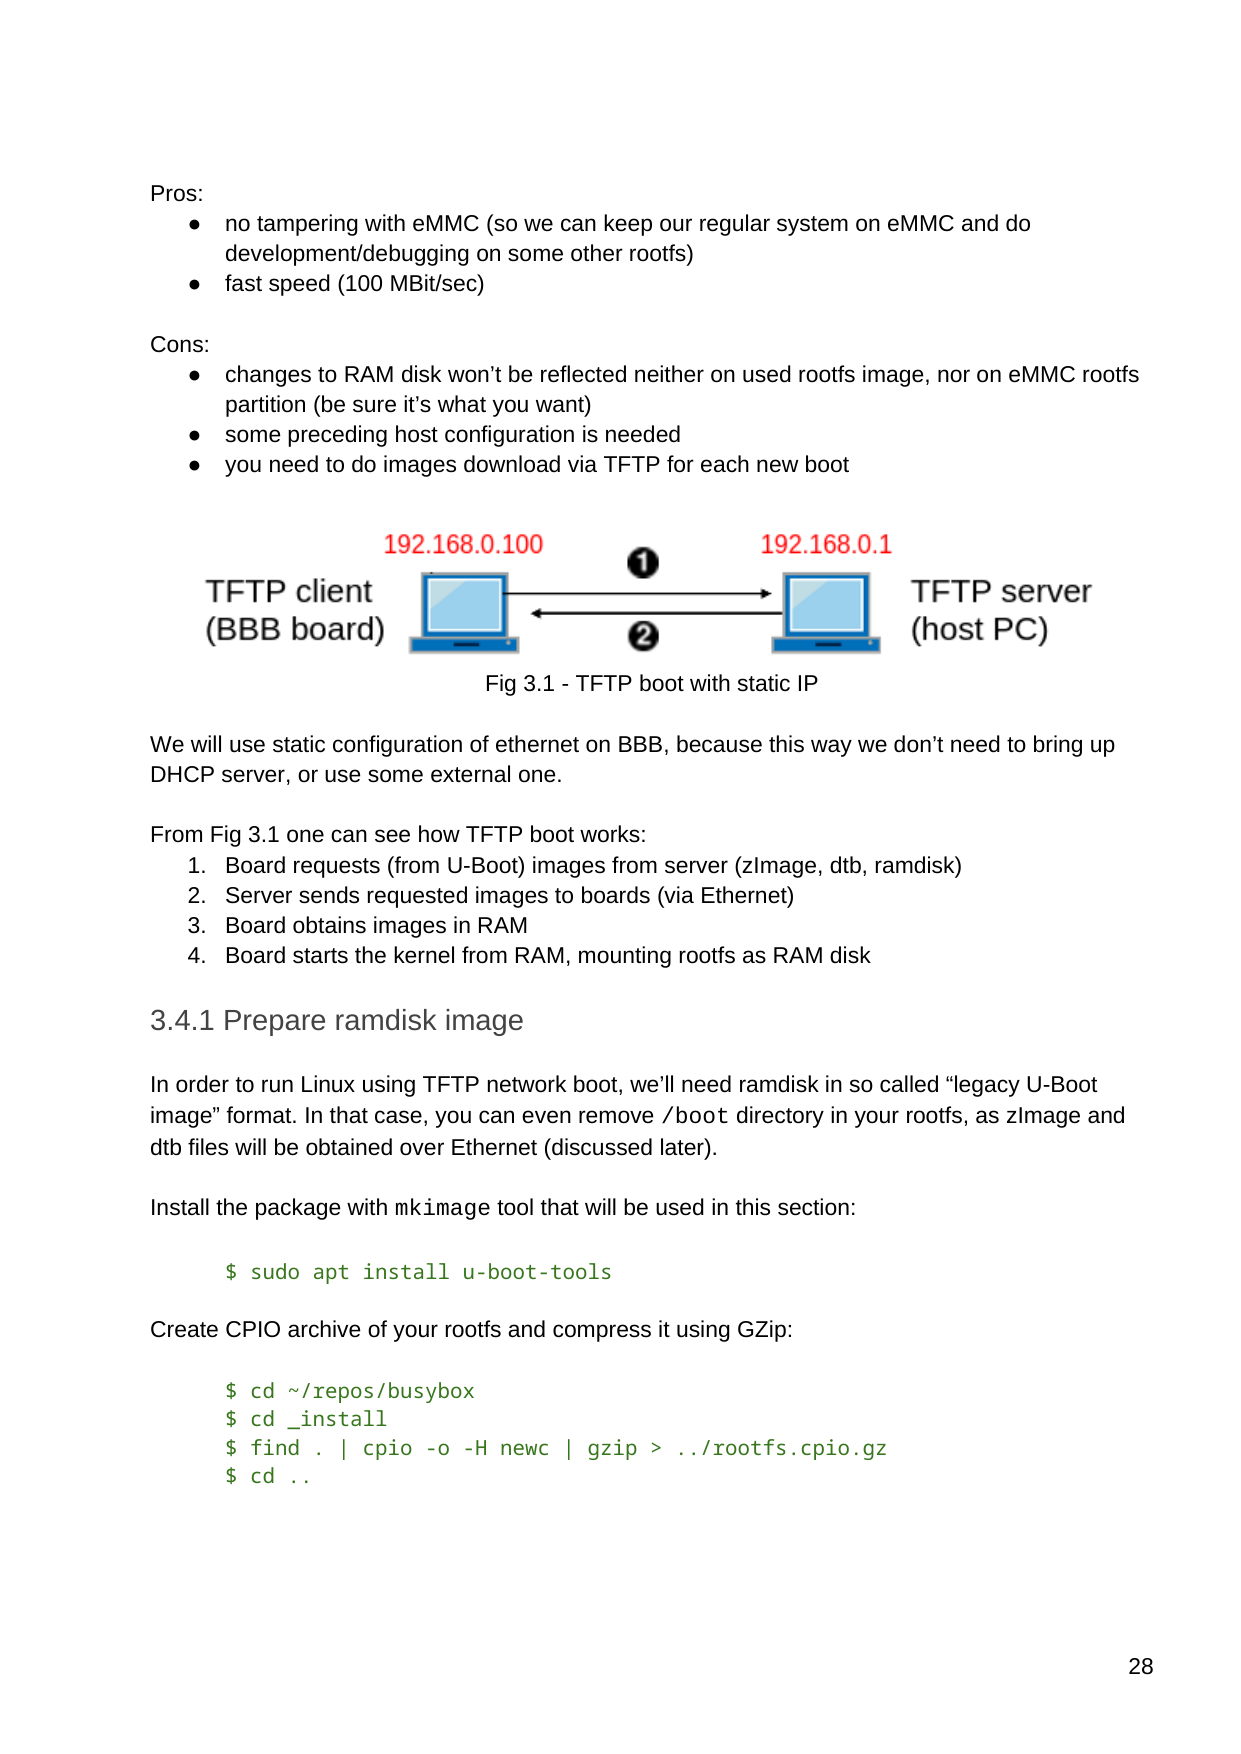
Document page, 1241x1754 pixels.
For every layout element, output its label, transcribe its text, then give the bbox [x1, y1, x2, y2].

list some preceding host configuration is needed [187, 421, 1153, 447]
text Create CPIO archive of your rootfs and compress it using GZip: [150, 1316, 1153, 1342]
list you need to do images download via TFTP for each new boot [187, 451, 1153, 478]
subtitle $ find . | cpio -o -H newc | gzip > ../rootfs.cpio.gz [150, 1433, 225, 1461]
list Board starts the kernel from RAM, mounting rootfs as RAM disk [187, 942, 1153, 968]
subtitle $ cd _install [387, 1404, 1153, 1433]
subtitle $ sudo apt install u-boot-tools [612, 1257, 1153, 1285]
subtitle $ cd .. [312, 1461, 1153, 1490]
list Board obtains images in RAM [187, 912, 1153, 938]
text In order to run Linux using TFTP network boot, we’ll need ramdisk in so called “legacy U-Boot image” format. In that case, you can even remove /boot directory in your rootfs, as zImage and dtb files will be obtained over Ethernet (discussed later). [150, 1071, 1153, 1160]
subtitle $ cd ~/repos/busybox [150, 1376, 225, 1404]
subtitle $ cd .. [150, 1461, 225, 1490]
text From Fig 3.1 one can see how TFTP boot works: [150, 821, 1153, 848]
subtitle $ cd ~/repos/busybox [475, 1376, 1153, 1404]
list Board requests (from U-Boot) images from server (zImage, dtb, ramdisk) [187, 852, 1153, 878]
text Install the package with mkimage tool that will be used in this section: [150, 1194, 1153, 1222]
list changes to RAM disk won’t be reflected neither on used rootfs image, nor on eMMC rootfs partition (be sure it’s what you want) [187, 361, 1153, 417]
subtitle $ find . | cpio -o -H newc | gzip > ../rootfs.cpio.gz [887, 1433, 1153, 1461]
text Cons: [150, 331, 1153, 357]
text 3.4.1 Prepare ramdisk image [150, 1003, 1153, 1036]
picture [196, 511, 1108, 667]
list fast speed (100 MBit/sec) [187, 270, 1153, 296]
list no tampering with eMMC (so we can keep our regular system on eMMC and do development/debugging on some other rootfs) [187, 210, 1153, 266]
subtitle $ cd _install [150, 1404, 225, 1433]
text Fig 3.1 - TFTP boot with static IP [150, 670, 1153, 697]
text Pros: [150, 179, 1153, 206]
text We will use static configuration of ethernet on BBB, because this way we don’t need to bring up DHCP server, or use some external one. [150, 731, 1153, 787]
list Server sends requested images to boards (via Ethernet) [187, 882, 1153, 908]
subtitle $ sudo apt install u-boot-tools [150, 1257, 225, 1285]
